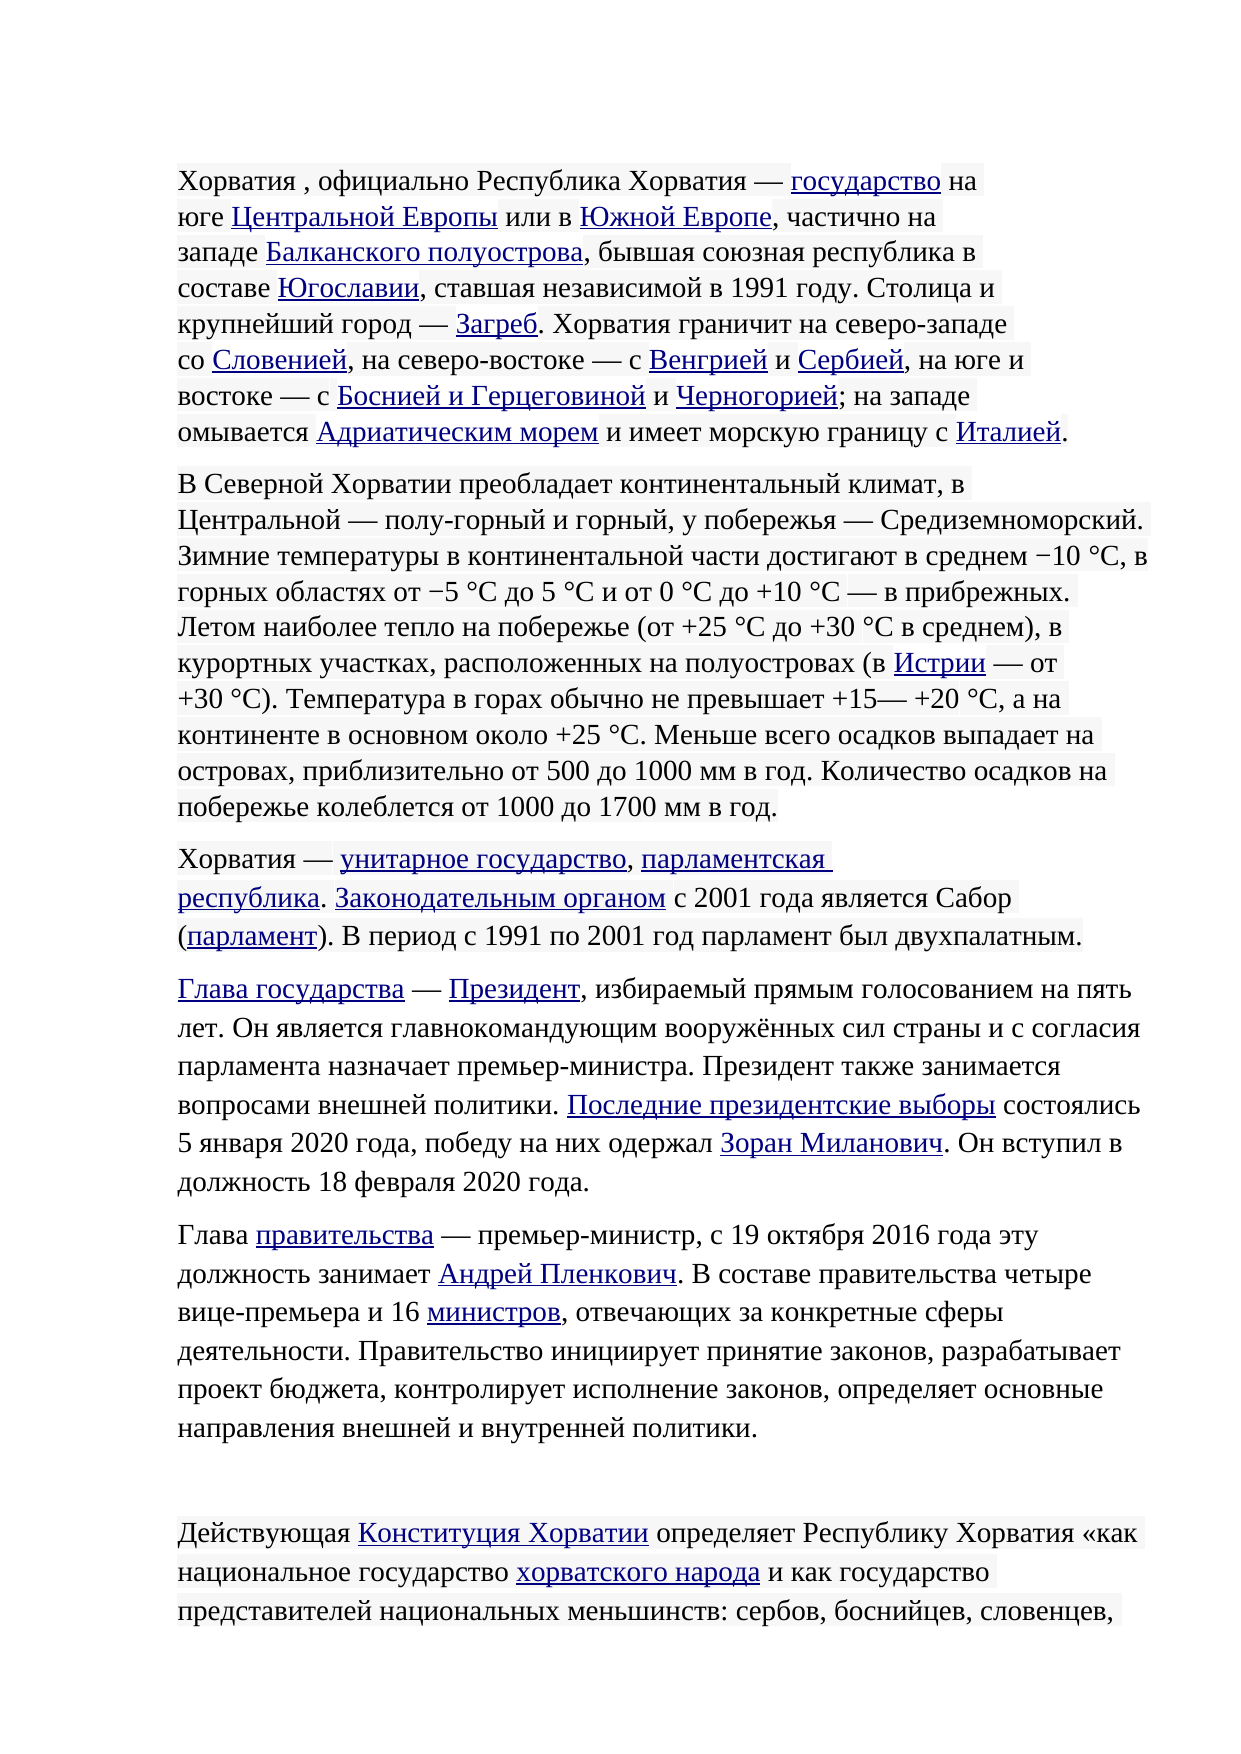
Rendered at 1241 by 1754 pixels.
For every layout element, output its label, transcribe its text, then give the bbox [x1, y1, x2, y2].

text Глава правительства — премьер-министр, c 19 октября 2016 года эту должность занимает Андрей Пленкович. В составе правительства четыре вице-премьера и 16 министров, отвечающих за конкретные сферы деятельности. Правительство инициирует принятие законов, разрабатывает проект бюджета, контролирует исполнение законов, определяет основные направления внешней и внутренней политики. [177, 1217, 1152, 1443]
text Глава государства — Президент, избираемый прямым голосованием на пять лет. Он является главнокомандующим вооружённых сил страны и с согласия парламента назначает премьер-министра. Президент также занимается вопросами внешней политики. Последние президентские выборы состоялись 5 января 2020 года, победу на них одержал Зоран Миланович. Он вступил в должность 18 февраля 2020 года. [177, 971, 1152, 1198]
text Хорватия — унитарное государство, парламентская республика. Законодательным органом с 2001 года является Сабор (парламент). В период с 1991 по 2001 год парламент был двухпалатным. [177, 841, 1152, 952]
text В Северной Хорватии преобладает континентальный климат, в Центральной — полу-горный и горный, у побережья — Средиземноморский. Зимние температуры в континентальной части достигают в среднем −10 °C, в горных областях от −5 °C до 5 °C и от 0 °C до +10 °C — в прибрежных. Летом наиболее тепло на побережье (от +25 °C до +30 °C в среднем), в курортных участках, расположенных на полуостровах (в Истрии — от +30 °C). Температура в горах обычно не превышает +15— +20 °C, а на континенте в основном около +25 °C. Меньше всего осадков выпадает на островах, приблизительно от 500 до 1000 мм в год. Количество осадков на побережье колеблется от 1000 до 1700 мм в год. [177, 466, 1152, 822]
text Действующая Конституция Хорватии определяет Республику Хорватия «как национальное государство хорватского народа и как государство представителей национальных меньшинств: сербов, боснийцев, словенцев, [177, 1516, 1152, 1626]
text Хорватия , официально Республика Хорватия — государство на юге Центральной Европы или в Южной Европе, частично на западе Балканского полуострова, бывшая союзная республика в составе Югославии, ставшая независимой в 1991 году. Столица и крупнейший город — Загреб. Хорватия граничит на северо-западе со Словенией, на северо-востоке — с Венгрией и Сербией, на юге и востоке — с Боснией и Герцеговиной и Черногорией; на западе омывается Адриатическим морем и имеет морскую границу с Италией. [177, 163, 1152, 447]
